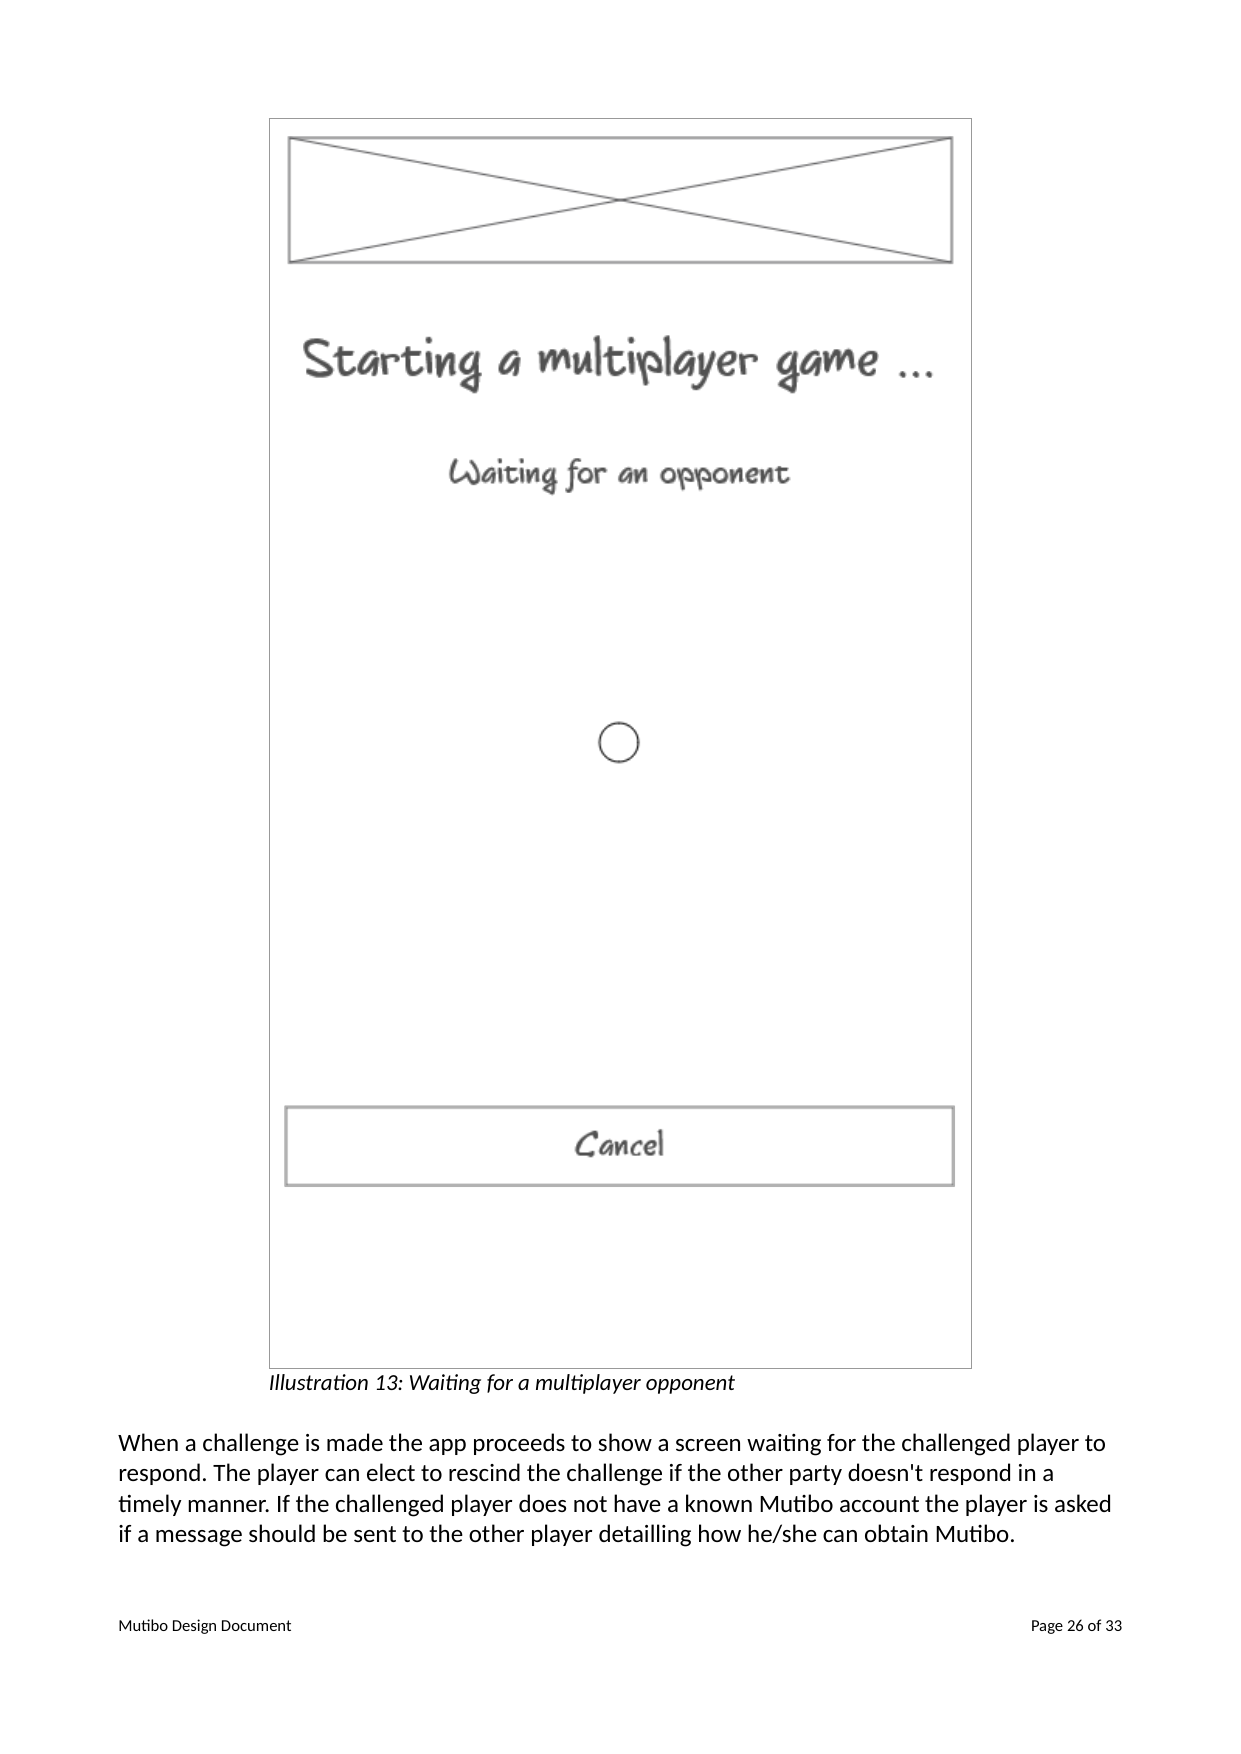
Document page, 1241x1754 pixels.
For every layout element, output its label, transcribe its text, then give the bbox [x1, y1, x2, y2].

picture [271, 121, 969, 1366]
text When a challenge is made the app proceeds to show a screen waiting for the challenged player to respond. The player can elect to rescind the challenge if the other party doesn't respond in a timely manner. If the challenged player does not have a known Mutibo account the player is asked if a message should be sent to the other player detailling how he/she can obtain Mutibo. [118, 1427, 1122, 1549]
text Illustration 13: Waiting for a multiplayer opponent [268, 119, 972, 1396]
